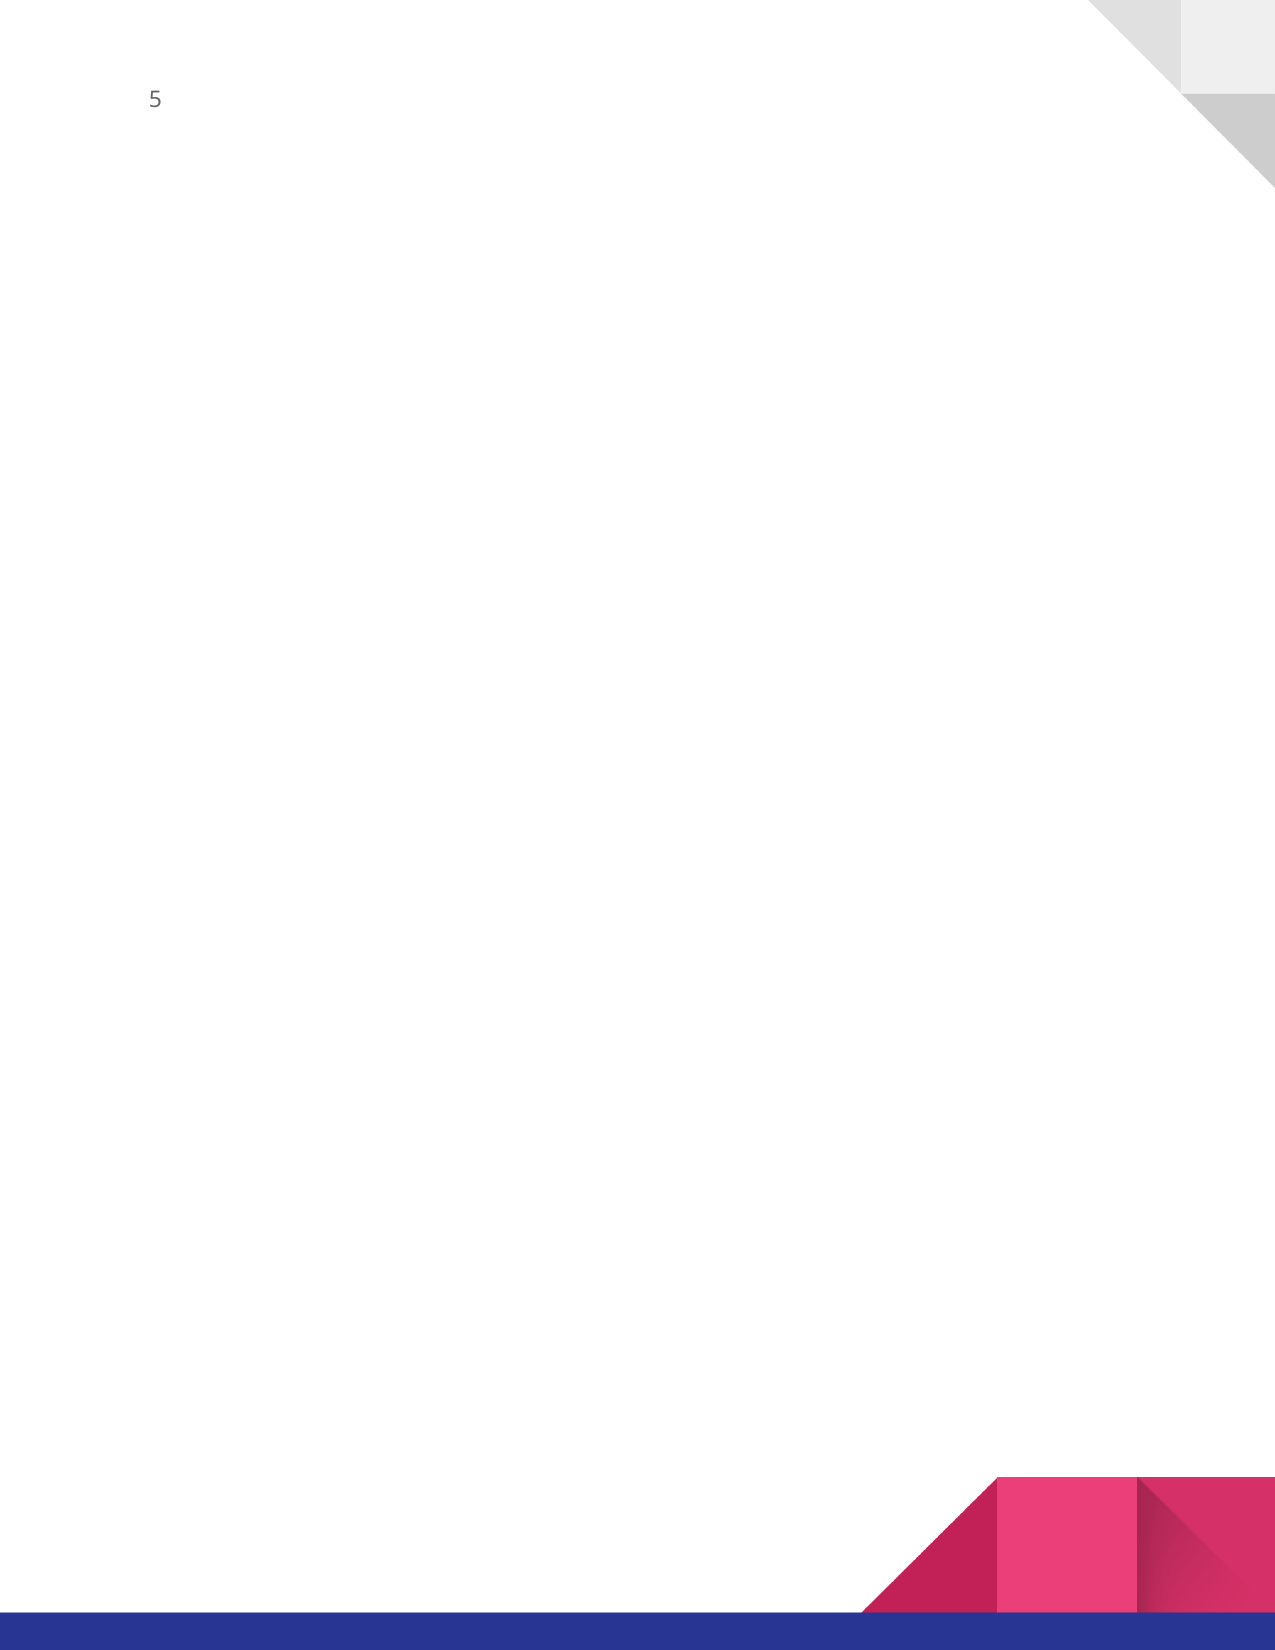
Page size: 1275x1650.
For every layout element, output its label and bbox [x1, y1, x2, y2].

picture [1087, 0, 1275, 188]
picture [0, 1476, 1275, 1650]
